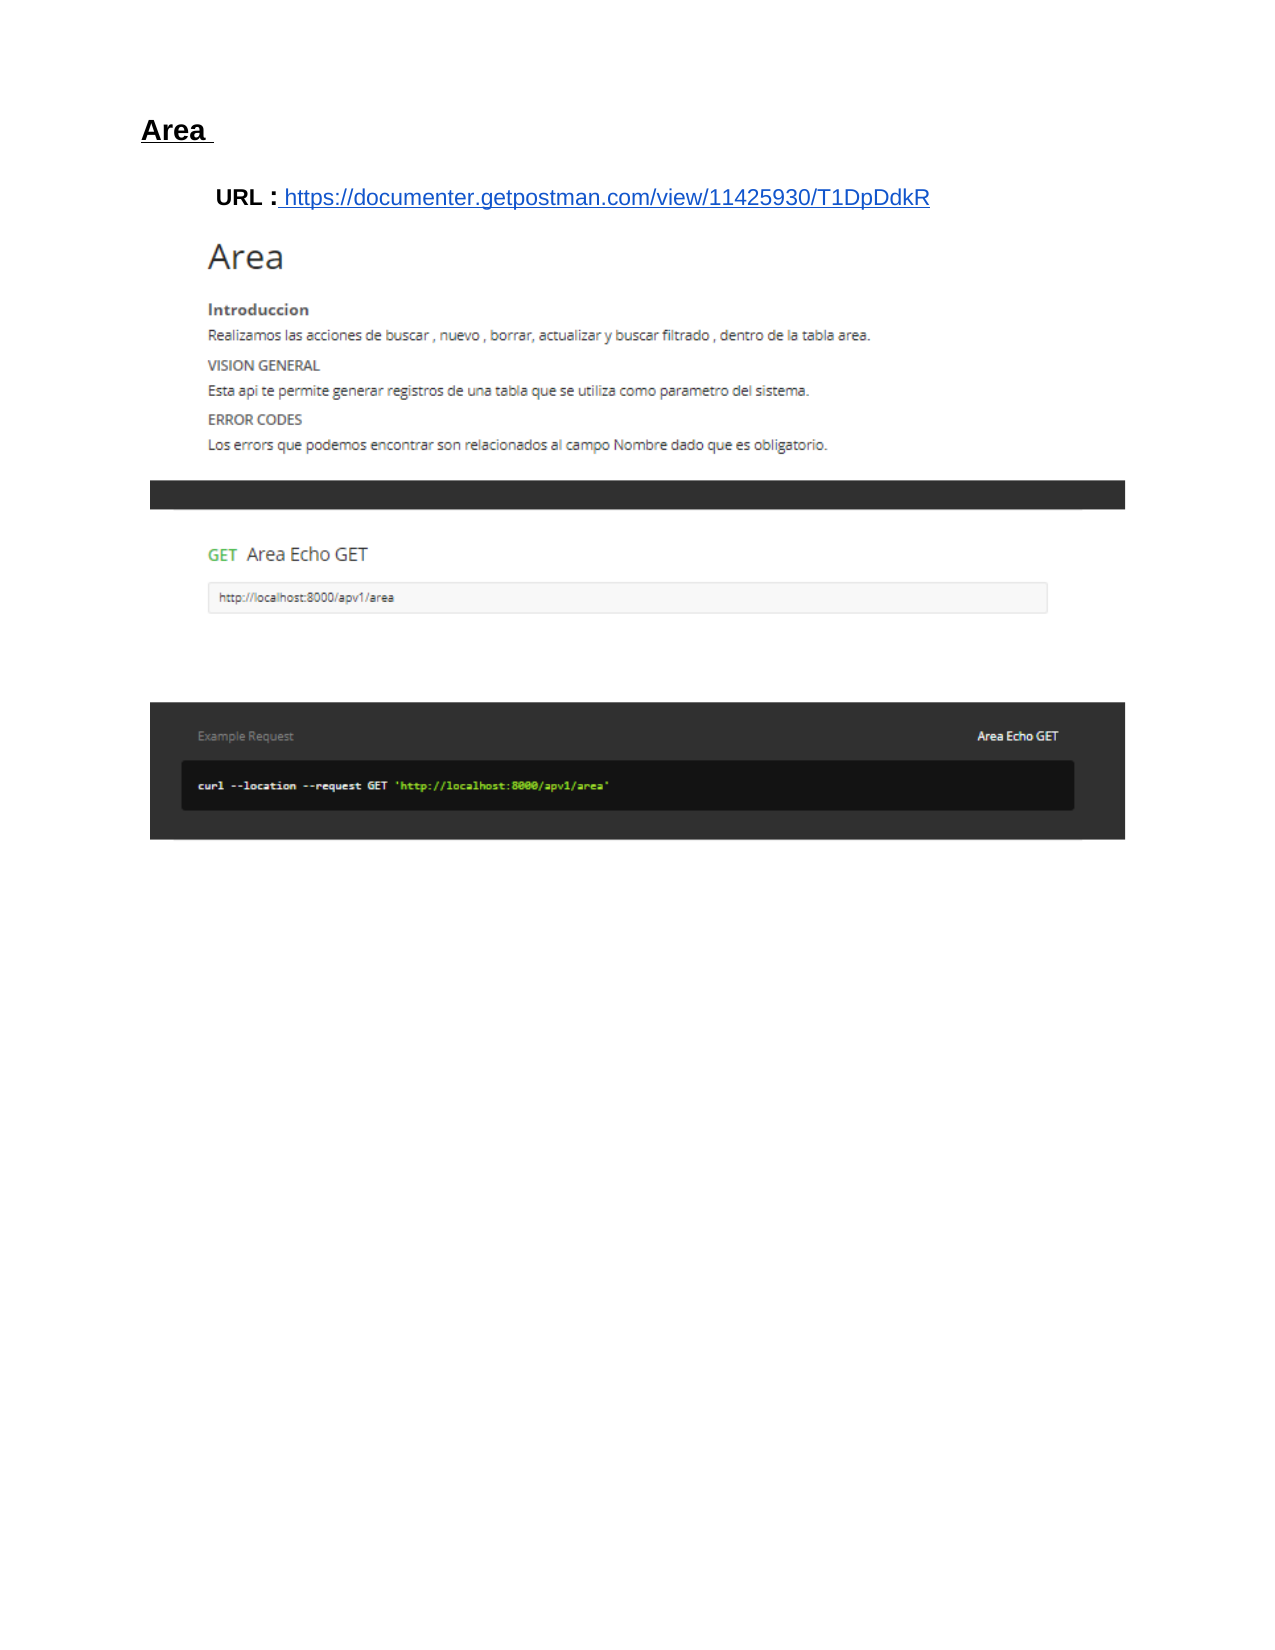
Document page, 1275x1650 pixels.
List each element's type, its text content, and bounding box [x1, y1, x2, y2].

subtitle URL : https://documenter.getpostman.com/view/11425930/T1DpDdkR [150, 180, 1125, 211]
text Area [141, 112, 1125, 146]
picture [150, 219, 1125, 849]
